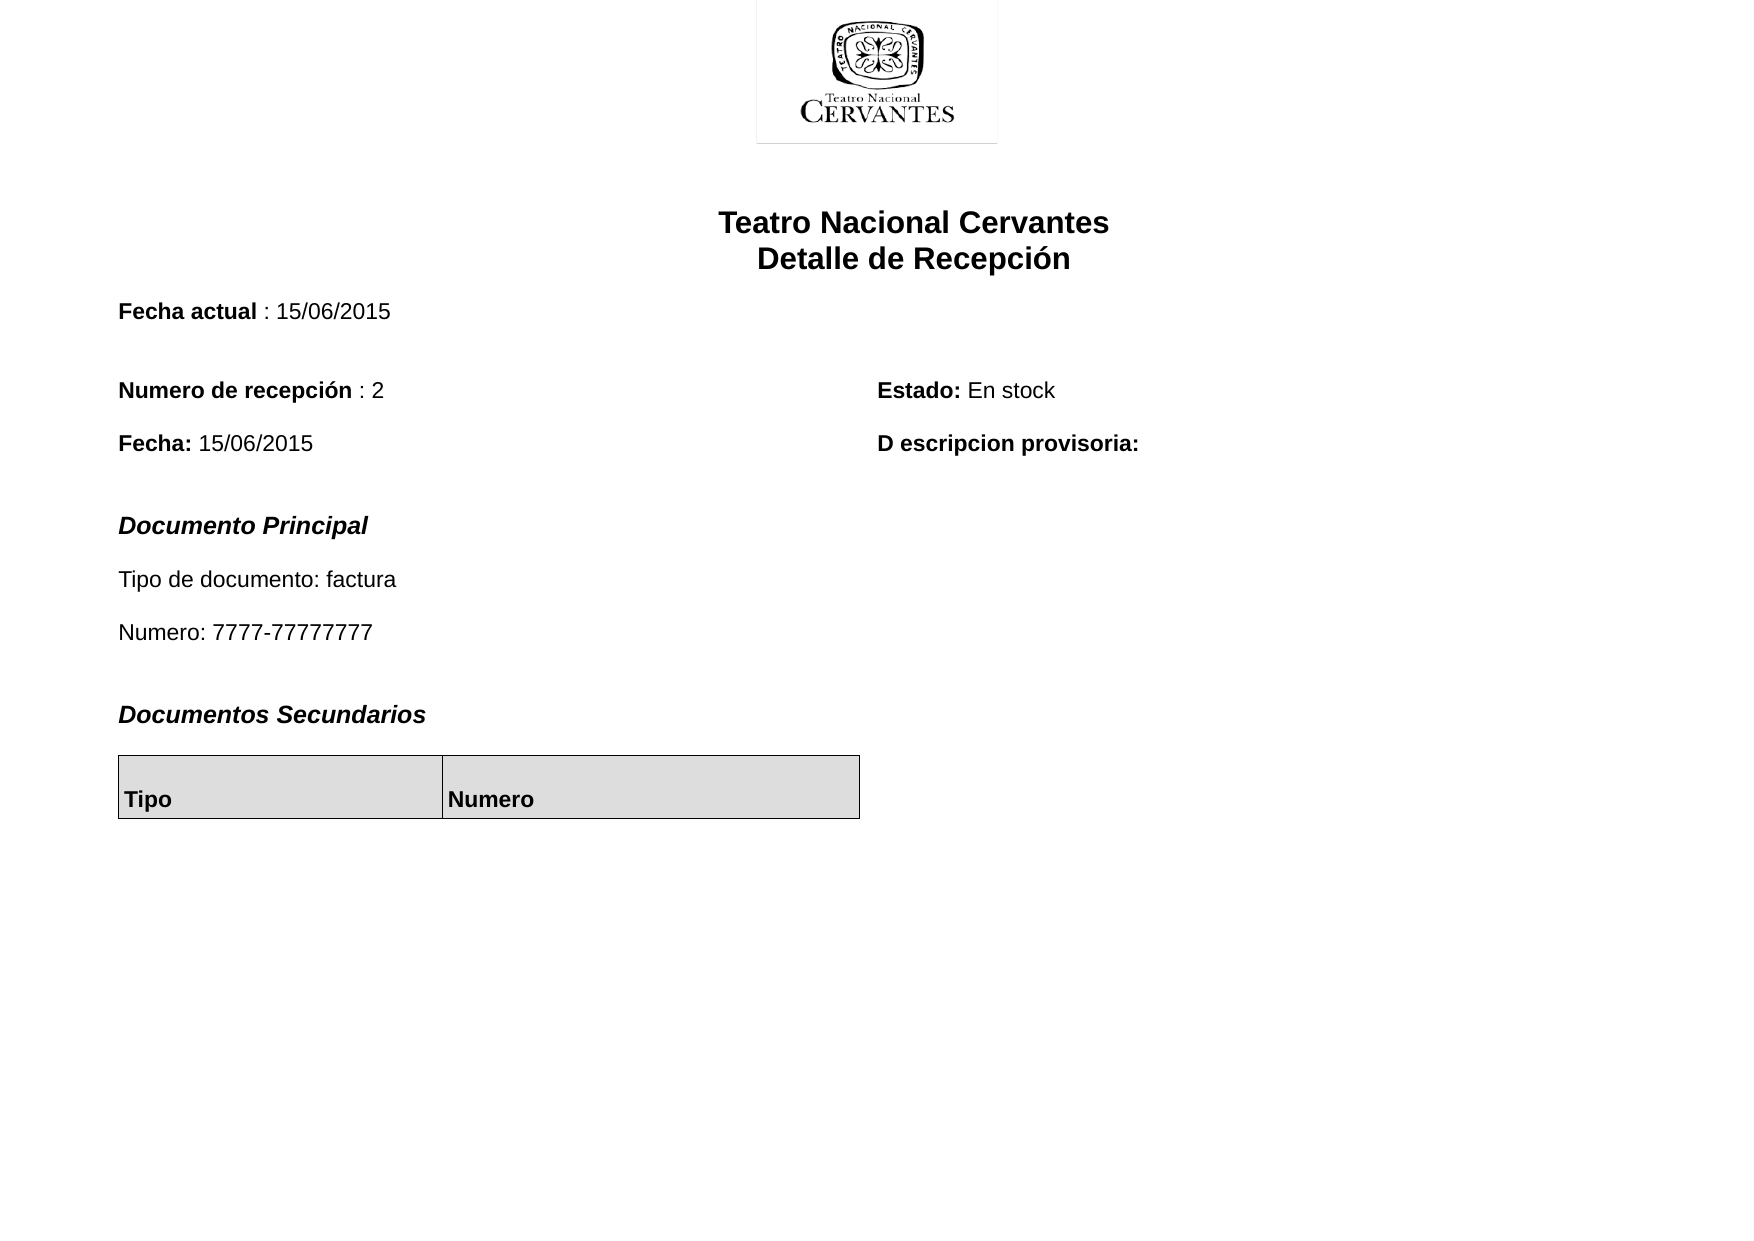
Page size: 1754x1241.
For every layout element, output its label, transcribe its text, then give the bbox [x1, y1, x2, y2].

text Detalle de Recepción [118, 240, 1636, 276]
text Teatro Nacional Cervantes [118, 204, 1636, 240]
picture [756, 0, 998, 144]
text Tipo de documento: factura [118, 566, 1636, 592]
text Numero: 7777-77777777 [118, 619, 1636, 645]
table_header Tipo [119, 756, 442, 818]
text Numero de recepción : 2 [118, 377, 877, 403]
text D escripcion provisoria: [877, 429, 1636, 456]
text Estado: En stock [877, 377, 1636, 403]
table_header Numero [443, 756, 859, 818]
text Fecha actual : 15/06/2015 [118, 298, 1636, 324]
text Documentos Secundarios [118, 700, 1636, 729]
text Documento Principal [118, 511, 1636, 540]
text Fecha: 15/06/2015 [118, 429, 877, 456]
